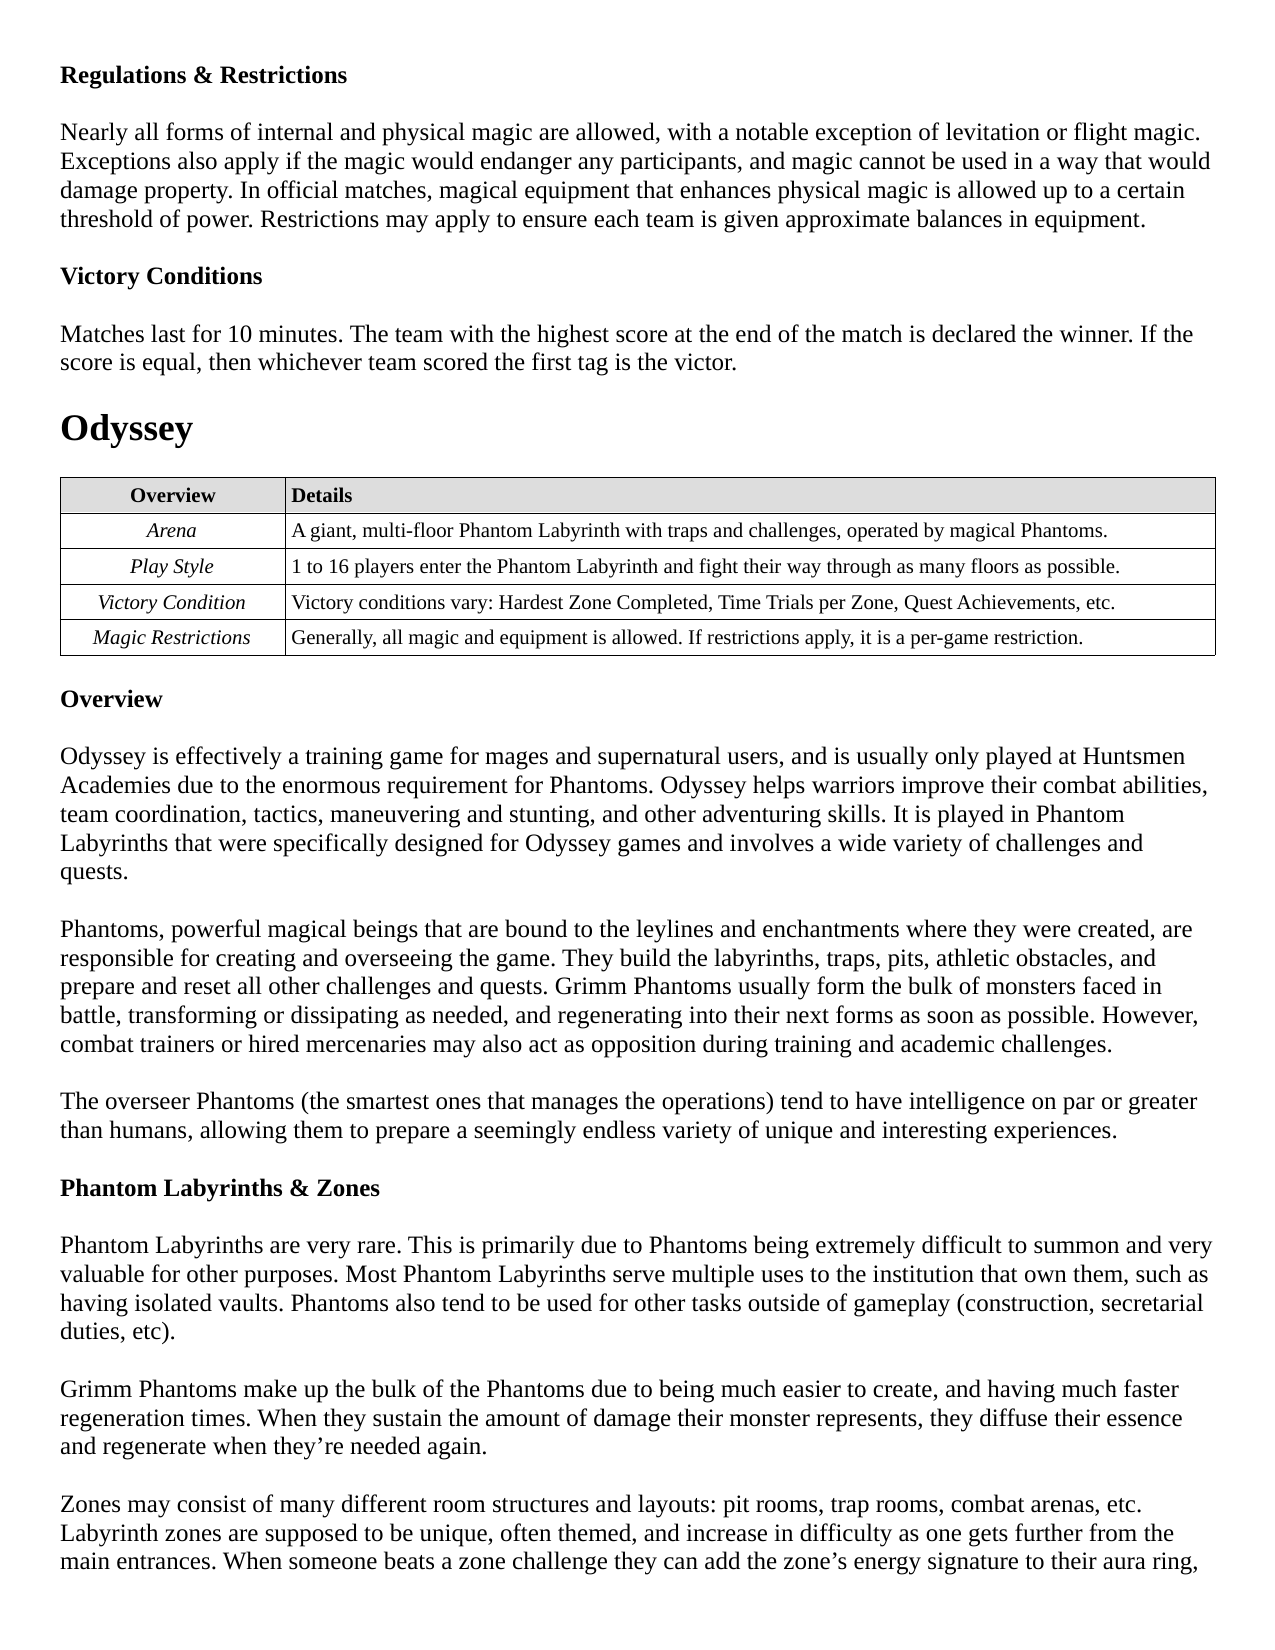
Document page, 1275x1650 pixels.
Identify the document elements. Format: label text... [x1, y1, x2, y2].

table_cell 1 to 16 players enter the Phantom Labyrinth and fight their way through as many floors as possible. [286, 549, 1215, 584]
text Zones may consist of many different room structures and layouts: pit rooms, trap rooms, combat arenas, etc. Labyrinth zones are supposed to be unique, often themed, and increase in difficulty as one gets further from the main entrances. When someone beats a zone challenge they can add the zone’s energy signature to their aura ring, [60, 1489, 1215, 1575]
subtitle Victory Conditions [60, 261, 1215, 290]
subtitle Regulations & Restrictions [60, 60, 1215, 89]
table_cell A giant, multi-floor Phantom Labyrinth with traps and challenges, operated by magical Phantoms. [286, 514, 1215, 548]
table_cell Generally, all magic and equipment is allowed. If restrictions apply, it is a per-game restriction. [286, 620, 1215, 655]
text The overseer Phantoms (the smartest ones that manages the operations) tend to have intelligence on par or greater than humans, allowing them to prepare a seemingly endless variety of unique and interesting experiences. [60, 1086, 1215, 1144]
table_header Details [286, 478, 1215, 512]
table_cell Magic Restrictions [61, 620, 285, 655]
text Odyssey is effectively a training game for mages and supernatural users, and is usually only played at Huntsmen Academies due to the enormous requirement for Phantoms. Odyssey helps warriors improve their combat abilities, team coordination, tactics, maneuvering and stunting, and other adventuring skills. It is played in Phantom Labyrinths that were specifically designed for Odyssey games and involves a wide variety of challenges and quests. [60, 741, 1215, 885]
table_cell Victory conditions vary: Hardest Zone Completed, Time Trials per Zone, Quest Achievements, etc. [286, 585, 1215, 619]
subtitle Overview [60, 684, 1215, 713]
text Grimm Phantoms make up the bulk of the Phantoms due to being much easier to create, and having much faster regeneration times. When they sustain the amount of damage their monster represents, they diffuse their essence and regenerate when they’re needed again. [60, 1374, 1215, 1460]
subtitle Phantom Labyrinths & Zones [60, 1173, 1215, 1201]
text Matches last for 10 minutes. The team with the highest score at the end of the match is declared the winner. If the score is equal, then whichever team scored the first tag is the victor. [60, 319, 1215, 376]
text Phantoms, powerful magical beings that are bound to the leylines and enchantments where they were created, are responsible for creating and overseeing the game. They build the labyrinths, traps, pits, athletic obstacles, and prepare and reset all other challenges and quests. Grimm Phantoms usually form the bulk of monsters faced in battle, transforming or dissipating as needed, and regenerating into their next forms as soon as possible. However, combat trainers or hired mercenaries may also act as opposition during training and academic challenges. [60, 914, 1215, 1058]
table_cell Arena [61, 514, 285, 548]
table_header Overview [61, 478, 285, 512]
text Nearly all forms of internal and physical magic are allowed, with a notable exception of levitation or flight magic. Exceptions also apply if the magic would endanger any participants, and magic cannot be used in a way that would damage property. In official matches, magical equipment that enhances physical magic is allowed up to a certain threshold of power. Restrictions may apply to ensure each team is given approximate balances in equipment. [60, 117, 1215, 232]
table_cell Play Style [61, 549, 285, 584]
table_cell Victory Condition [61, 585, 285, 619]
subtitle Odyssey [60, 405, 1215, 448]
text Phantom Labyrinths are very rare. This is primarily due to Phantoms being extremely difficult to summon and very valuable for other purposes. Most Phantom Labyrinths serve multiple uses to the institution that own them, such as having isolated vaults. Phantoms also tend to be used for other tasks outside of gameplay (construction, secretarial duties, etc). [60, 1230, 1215, 1345]
